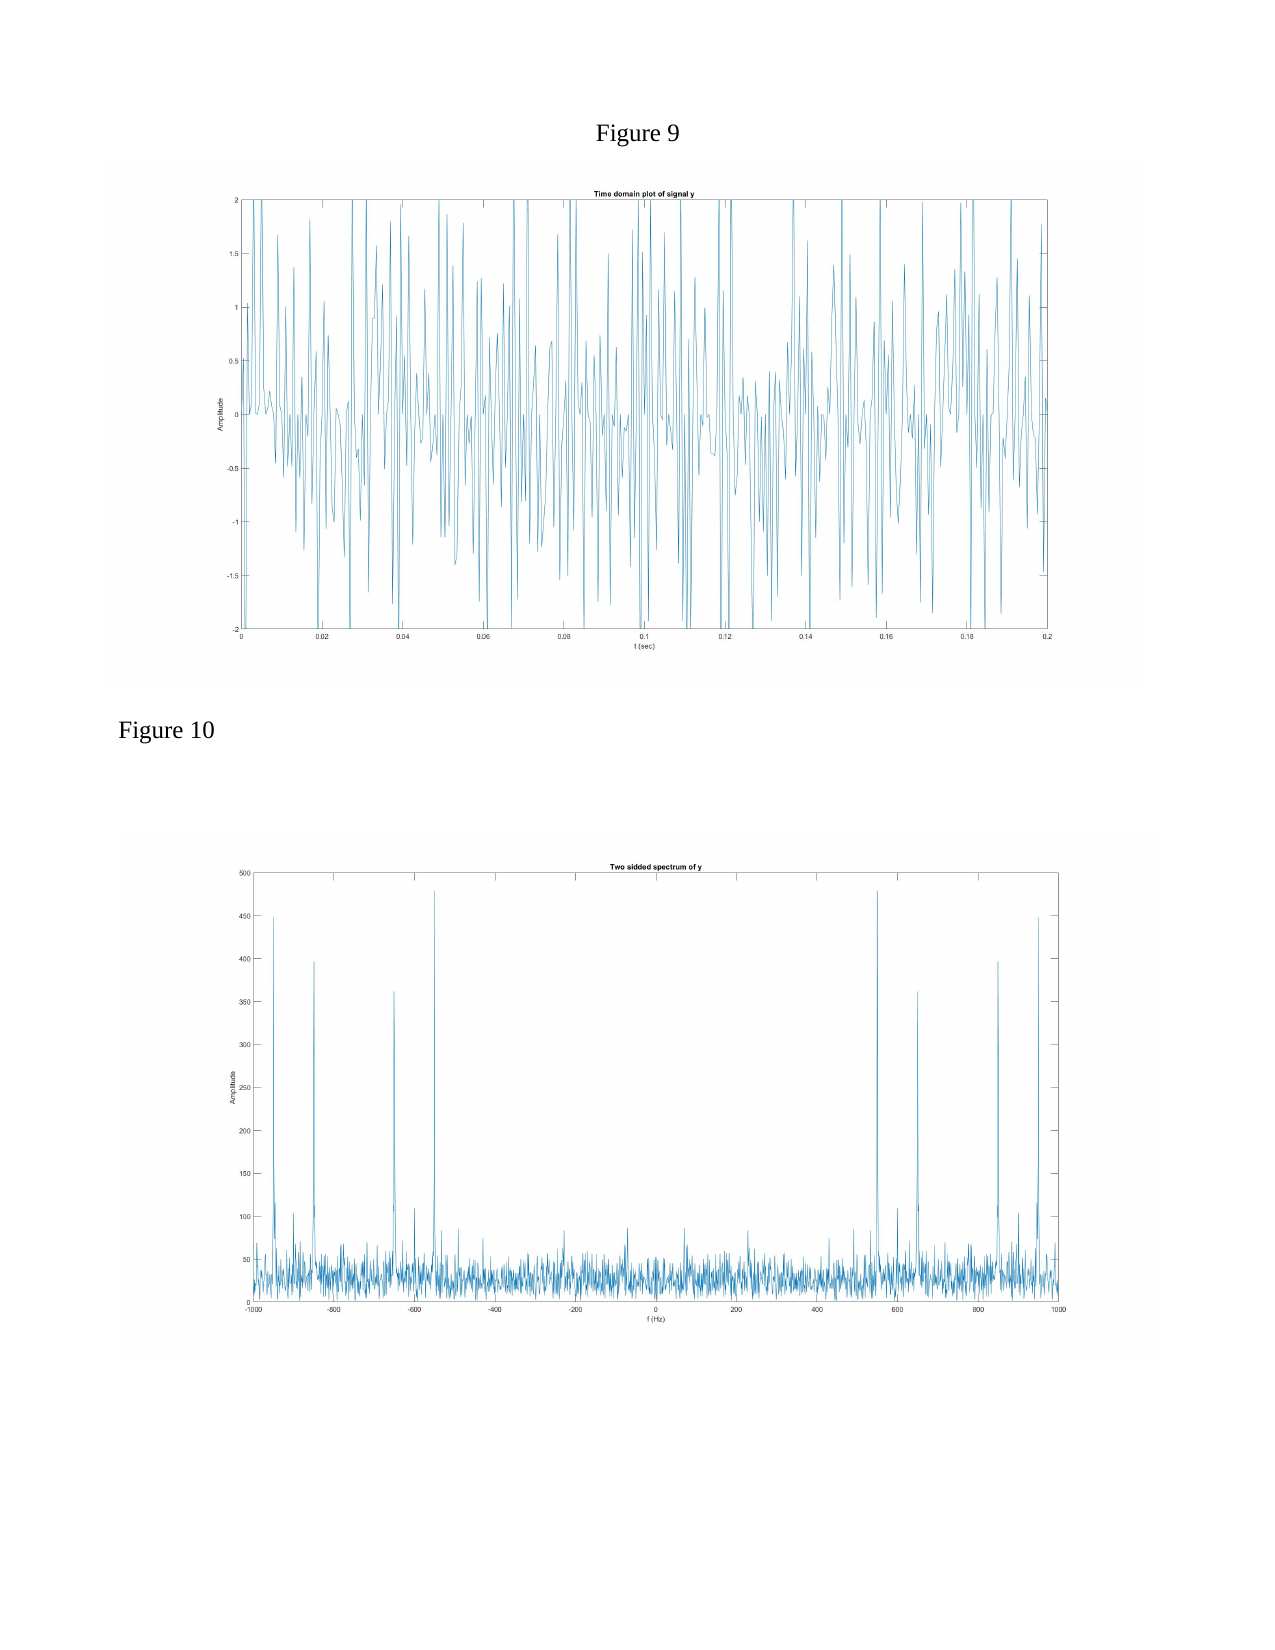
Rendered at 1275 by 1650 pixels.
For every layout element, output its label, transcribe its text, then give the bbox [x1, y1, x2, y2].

text Figure 10 [118, 715, 1157, 744]
picture [106, 160, 1146, 687]
text Figure 9 [118, 118, 1157, 147]
picture [118, 833, 1157, 1360]
